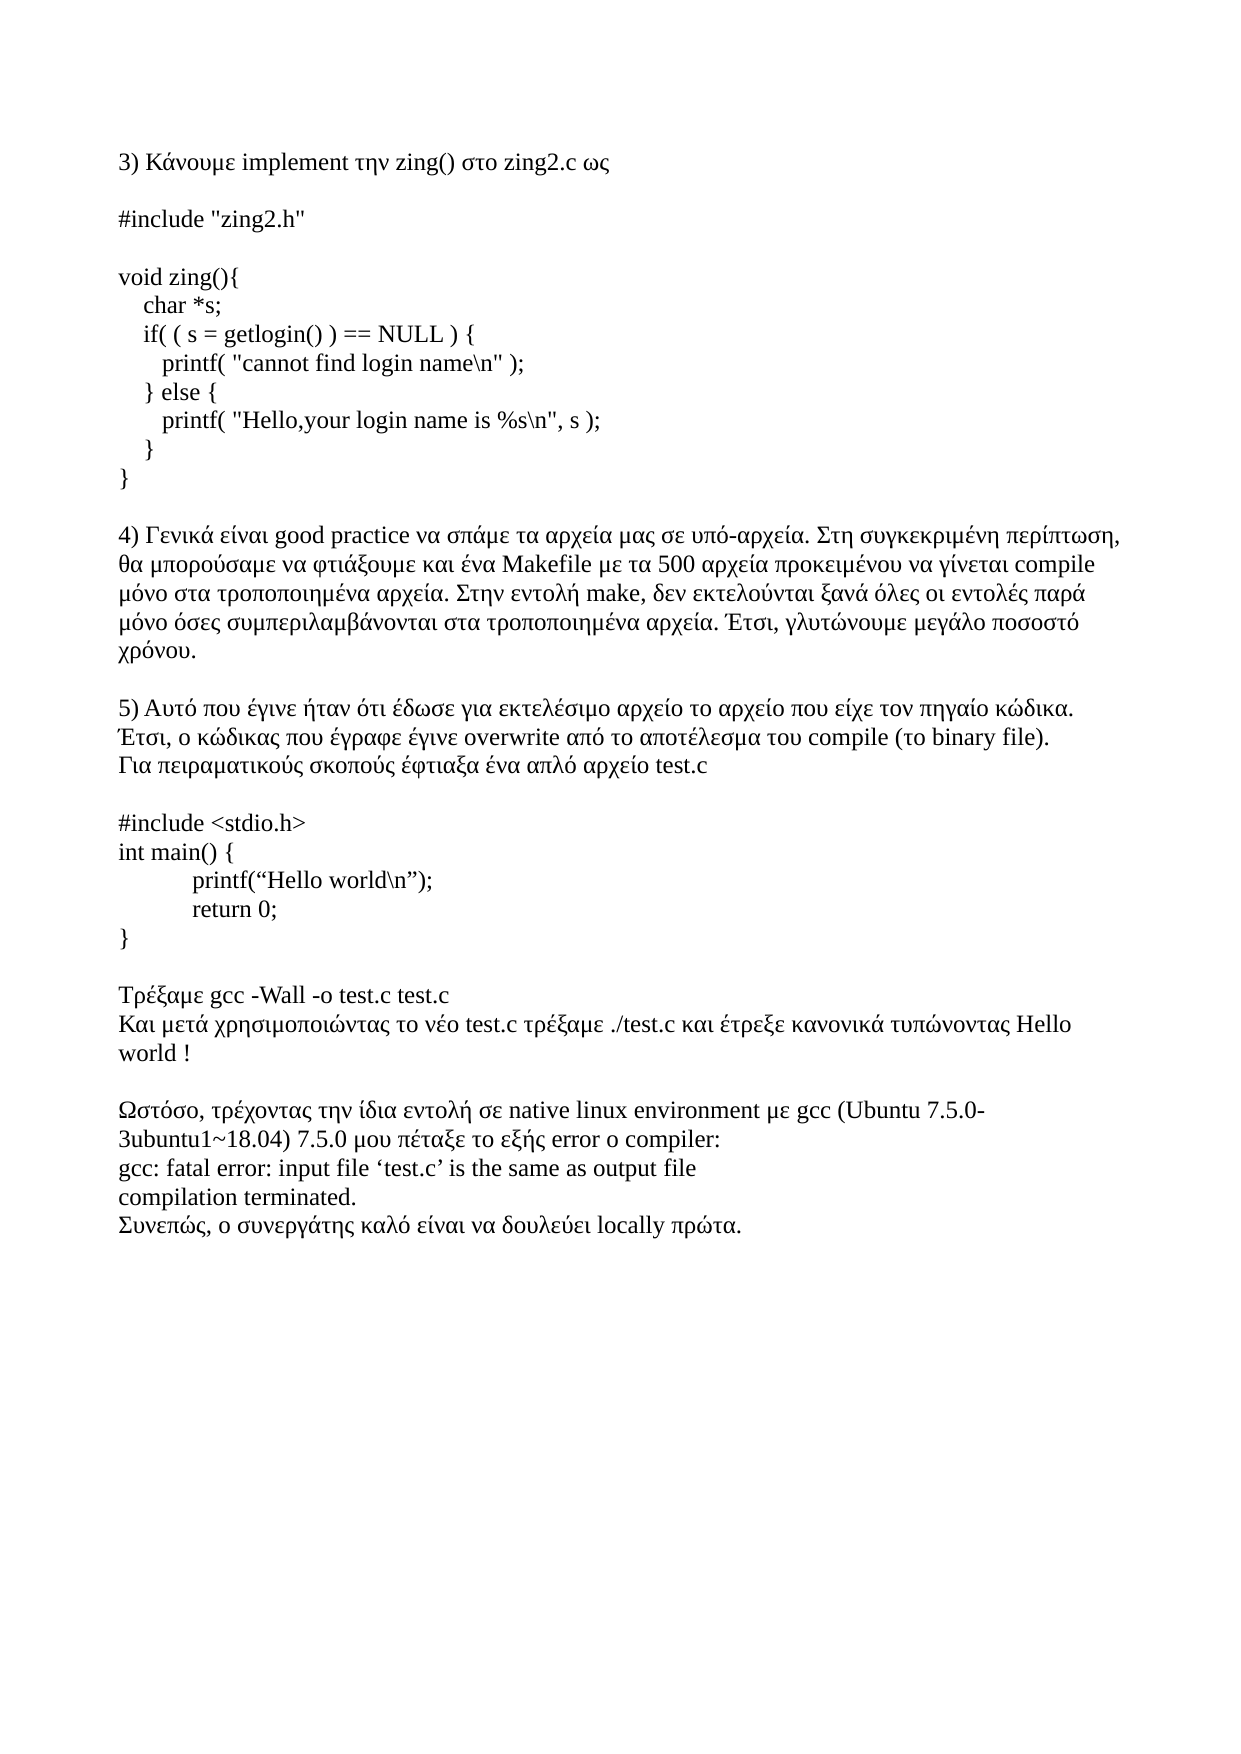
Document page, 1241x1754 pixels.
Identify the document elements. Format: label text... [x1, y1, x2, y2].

text compilation terminated. [118, 1182, 1122, 1211]
text void zing(){ [118, 262, 1122, 291]
text return 0; [118, 894, 1122, 923]
text char *s; [118, 291, 1122, 319]
text 5) Αυτό που έγινε ήταν ότι έδωσε για εκτελέσιμο αρχείο το αρχείο που είχε τον πηγαίο κώδικα. Έτσι, ο κώδικας που έγραφε έγινε overwrite από το αποτέλεσμα του compile (το binary file). [118, 693, 1122, 751]
text } [118, 434, 1122, 463]
text Ωστόσο, τρέχοντας την ίδια εντολή σε native linux environment με gcc (Ubuntu 7.5.0-3ubuntu1~18.04) 7.5.0 μου πέταξε το εξής error ο compiler: [118, 1096, 1122, 1153]
text printf( "Hello,your login name is %s\n", s ); [118, 406, 1122, 434]
text 3) Κάνουμε implement την zing() στο zing2.c ως [118, 147, 1122, 176]
text } [118, 463, 1122, 492]
text } else { [118, 377, 1122, 406]
text printf( "cannot find login name\n" ); [118, 348, 1122, 377]
text Και μετά χρησιμοποιώντας το νέο test.c τρέξαμε ./test.c και έτρεξε κανονικά τυπώνοντας Hello world ! [118, 1009, 1122, 1067]
text int main() { printf(“Hello world\n”); [118, 837, 1122, 894]
text } [118, 923, 1122, 952]
text 4) Γενικά είναι good practice να σπάμε τα αρχεία μας σε υπό-αρχεία. Στη συγκεκριμένη περίπτωση, θα μπορούσαμε να φτιάξουμε και ένα Makefile με τα 500 αρχεία προκειμένου να γίνεται compile μόνο στα τροποποιημένα αρχεία. Στην εντολή make, δεν εκτελούνται ξανά όλες οι εντολές παρά μόνο όσες συμπεριλαμβάνονται στα τροποποιημένα αρχεία. Έτσι, γλυτώνουμε μεγάλο ποσοστό χρόνου. [118, 521, 1122, 664]
text Τρέξαμε gcc -Wall -o test.c test.c [118, 981, 1122, 1009]
text #include "zing2.h" [118, 204, 1122, 233]
text #include <stdio.h> [118, 808, 1122, 837]
text Για πειραματικούς σκοπούς έφτιαξα ένα απλό αρχείο test.c [118, 751, 1122, 808]
text Συνεπώς, ο συνεργάτης καλό είναι να δουλεύει locally πρώτα. [118, 1211, 1122, 1239]
text if( ( s = getlogin() ) == NULL ) { [118, 319, 1122, 348]
text gcc: fatal error: input file ‘test.c’ is the same as output file [118, 1153, 1122, 1182]
